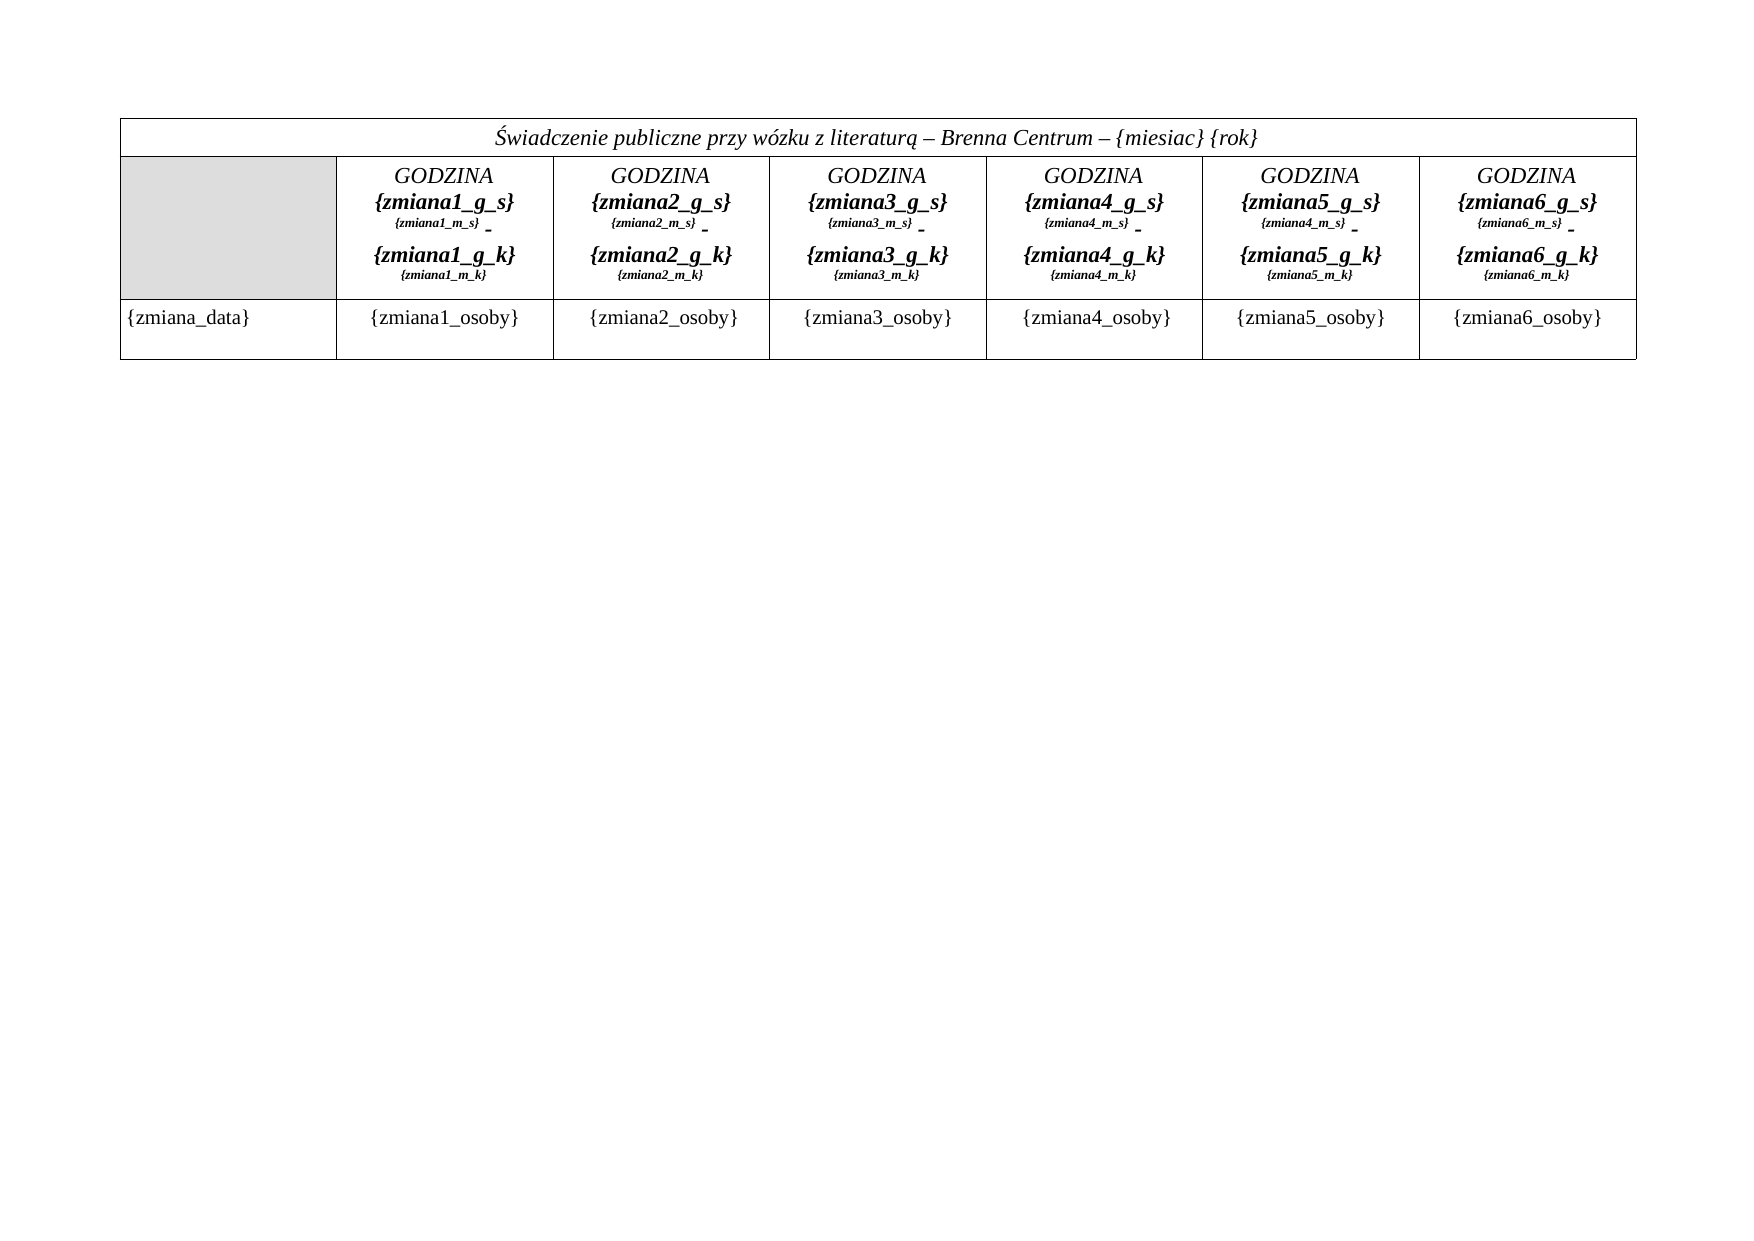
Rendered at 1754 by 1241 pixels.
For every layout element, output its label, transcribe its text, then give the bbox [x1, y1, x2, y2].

table_cell {zmiana2_osoby} [554, 300, 769, 359]
table_cell GODZINA {zmiana6_g_s}{zmiana6_m_s} - {zmiana6_g_k}{zmiana6_m_k} [1420, 157, 1636, 299]
table_cell {zmiana1_osoby} [337, 300, 553, 359]
table_header Świadczenie publiczne przy wózku z literaturą – Brenna Centrum – {miesiac} {rok} [121, 119, 1636, 156]
table_cell GODZINA {zmiana1_g_s}{zmiana1_m_s} - {zmiana1_g_k}{zmiana1_m_k} [337, 157, 553, 299]
table_cell GODZINA {zmiana3_g_s}{zmiana3_m_s} - {zmiana3_g_k}{zmiana3_m_k} [770, 157, 986, 299]
table_cell {zmiana6_osoby} [1420, 300, 1636, 359]
table_cell {zmiana5_osoby} [1203, 300, 1419, 359]
table_cell {zmiana4_osoby} [987, 300, 1202, 359]
table_cell GODZINA {zmiana4_g_s}{zmiana4_m_s} - {zmiana4_g_k}{zmiana4_m_k} [987, 157, 1202, 299]
table_cell GODZINA {zmiana2_g_s}{zmiana2_m_s} - {zmiana2_g_k}{zmiana2_m_k} [554, 157, 769, 299]
table_cell {zmiana_data} [121, 300, 336, 359]
table_cell GODZINA {zmiana5_g_s}{zmiana4_m_s} - {zmiana5_g_k}{zmiana5_m_k} [1203, 157, 1419, 299]
table_cell [121, 157, 336, 299]
table_cell {zmiana3_osoby} [770, 300, 986, 359]
